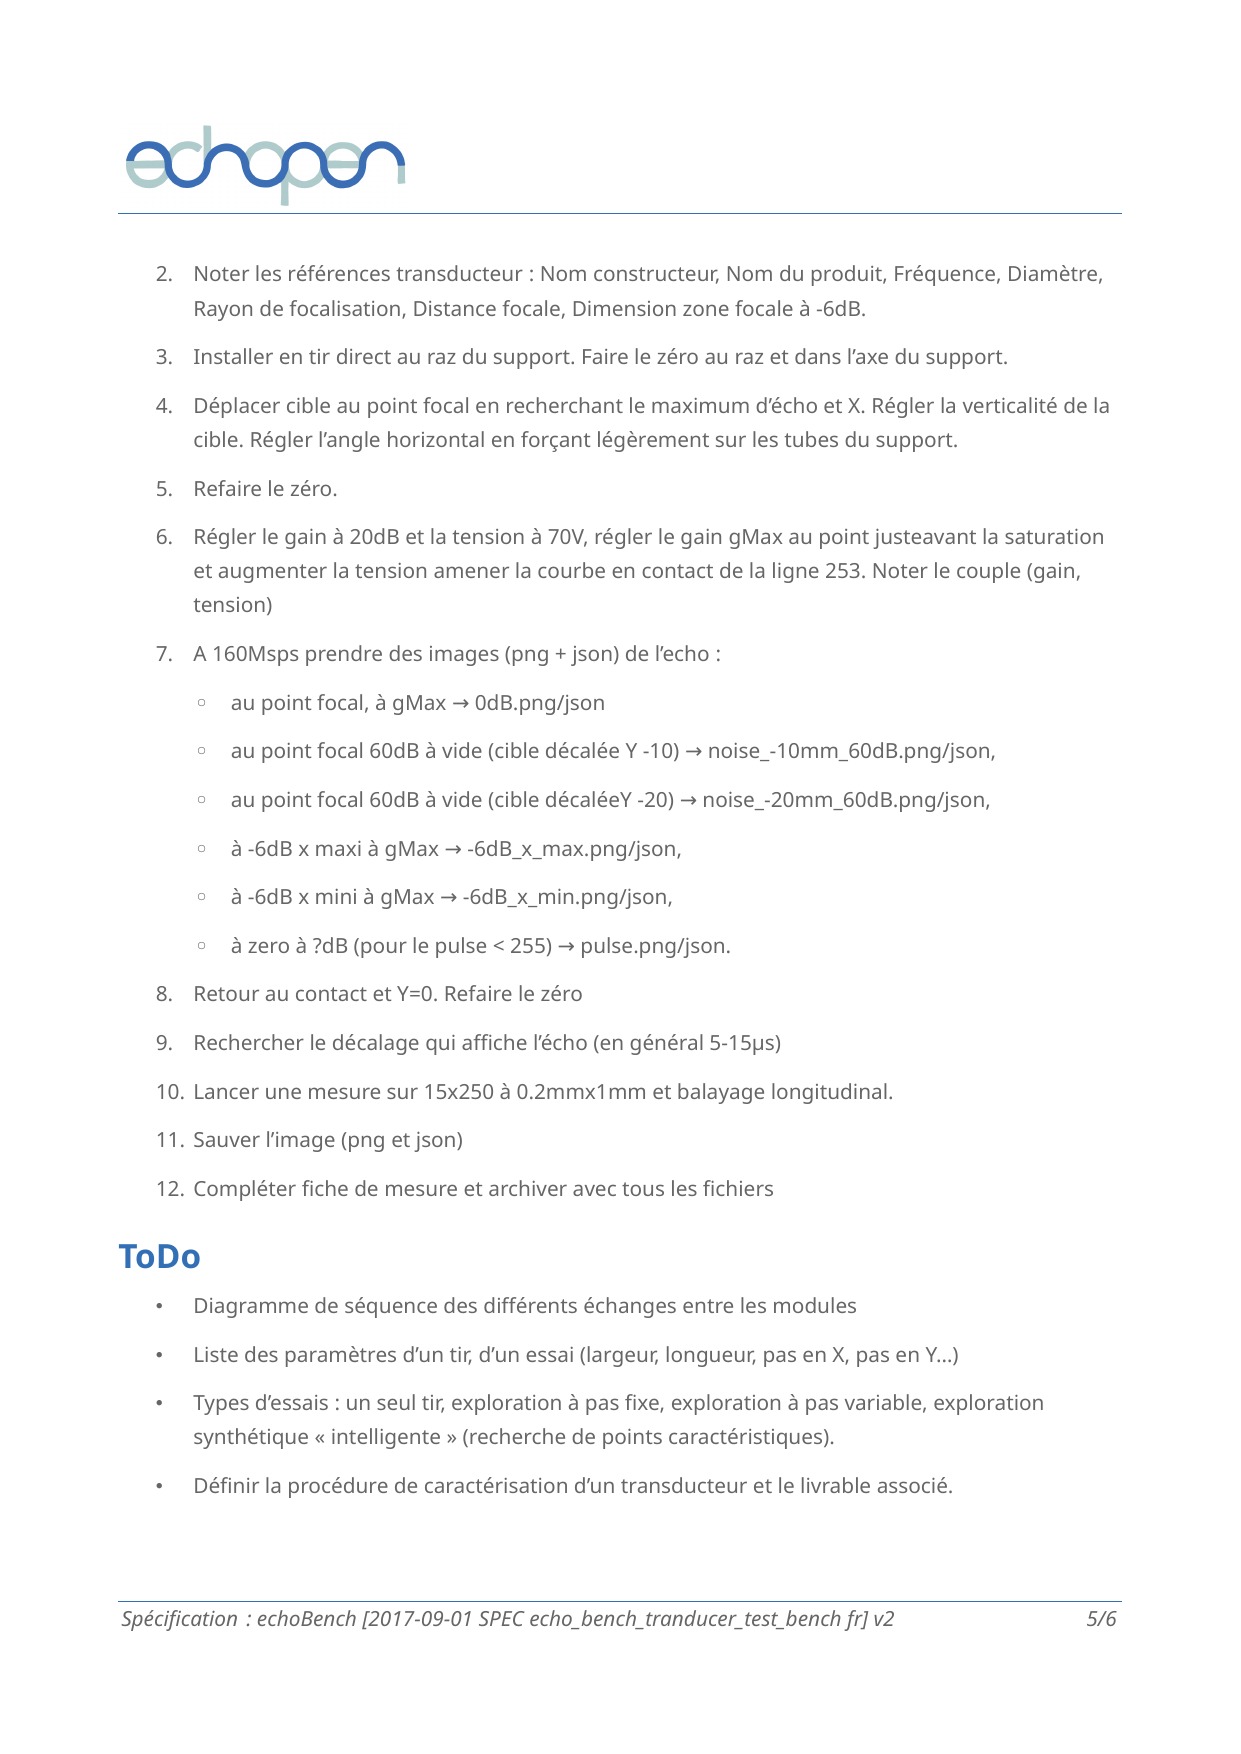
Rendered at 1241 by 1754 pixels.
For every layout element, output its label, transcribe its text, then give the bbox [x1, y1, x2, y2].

list Installer en tir direct au raz du support. Faire le zéro au raz et dans l’axe du support. [156, 342, 1122, 371]
list Refaire le zéro. [156, 474, 1122, 502]
list à -6dB x maxi à gMax → -6dB_x_max.png/json, [193, 834, 1122, 862]
list Types d’essais : un seul tir, exploration à pas fixe, exploration à pas variable, exploration synthétique « intelligente » (recherche de points caractéristiques). [156, 1388, 1122, 1451]
picture [123, 123, 407, 208]
list Diagramme de séquence des différents échanges entre les modules [156, 1291, 1122, 1319]
list à zero à ?dB (pour le pulse < 255) → pulse.png/json. [193, 931, 1122, 959]
list Liste des paramètres d’un tir, d’un essai (largeur, longueur, pas en X, pas en Y…) [156, 1340, 1122, 1368]
list Régler le gain à 20dB et la tension à 70V, régler le gain gMax au point justeavant la saturation et augmenter la tension amener la courbe en contact de la ligne 253. Noter le couple (gain, tension) [156, 522, 1122, 619]
list Définir la procédure de caractérisation d’un transducteur et le livrable associé. [156, 1471, 1122, 1499]
list à -6dB x mini à gMax → -6dB_x_min.png/json, [193, 882, 1122, 911]
list au point focal, à gMax → 0dB.png/json [193, 688, 1122, 716]
list Retour au contact et Y=0. Refaire le zéro [156, 979, 1122, 1008]
list Noter les références transducteur : Nom constructeur, Nom du produit, Fréquence, Diamètre, Rayon de focalisation, Distance focale, Dimension zone focale à -6dB. [156, 259, 1122, 322]
list au point focal 60dB à vide (cible décaléeY -20) → noise_-20mm_60dB.png/json, [193, 785, 1122, 813]
list Rechercher le décalage qui affiche l’écho (en général 5-15µs) [156, 1028, 1122, 1057]
list Sauver l’image (png et json) [156, 1126, 1122, 1154]
subtitle ToDo [118, 1233, 1122, 1279]
list Déplacer cible au point focal en recherchant le maximum d’écho et X. Régler la verticalité de la cible. Régler l’angle horizontal en forçant légèrement sur les tubes du support. [156, 391, 1122, 453]
list au point focal 60dB à vide (cible décalée Y -10) → noise_-10mm_60dB.png/json, [193, 736, 1122, 765]
list Lancer une mesure sur 15x250 à 0.2mmx1mm et balayage longitudinal. [156, 1077, 1122, 1105]
list A 160Msps prendre des images (png + json) de l’echo : [156, 639, 1122, 667]
list Compléter fiche de mesure et archiver avec tous les fichiers [156, 1174, 1122, 1203]
